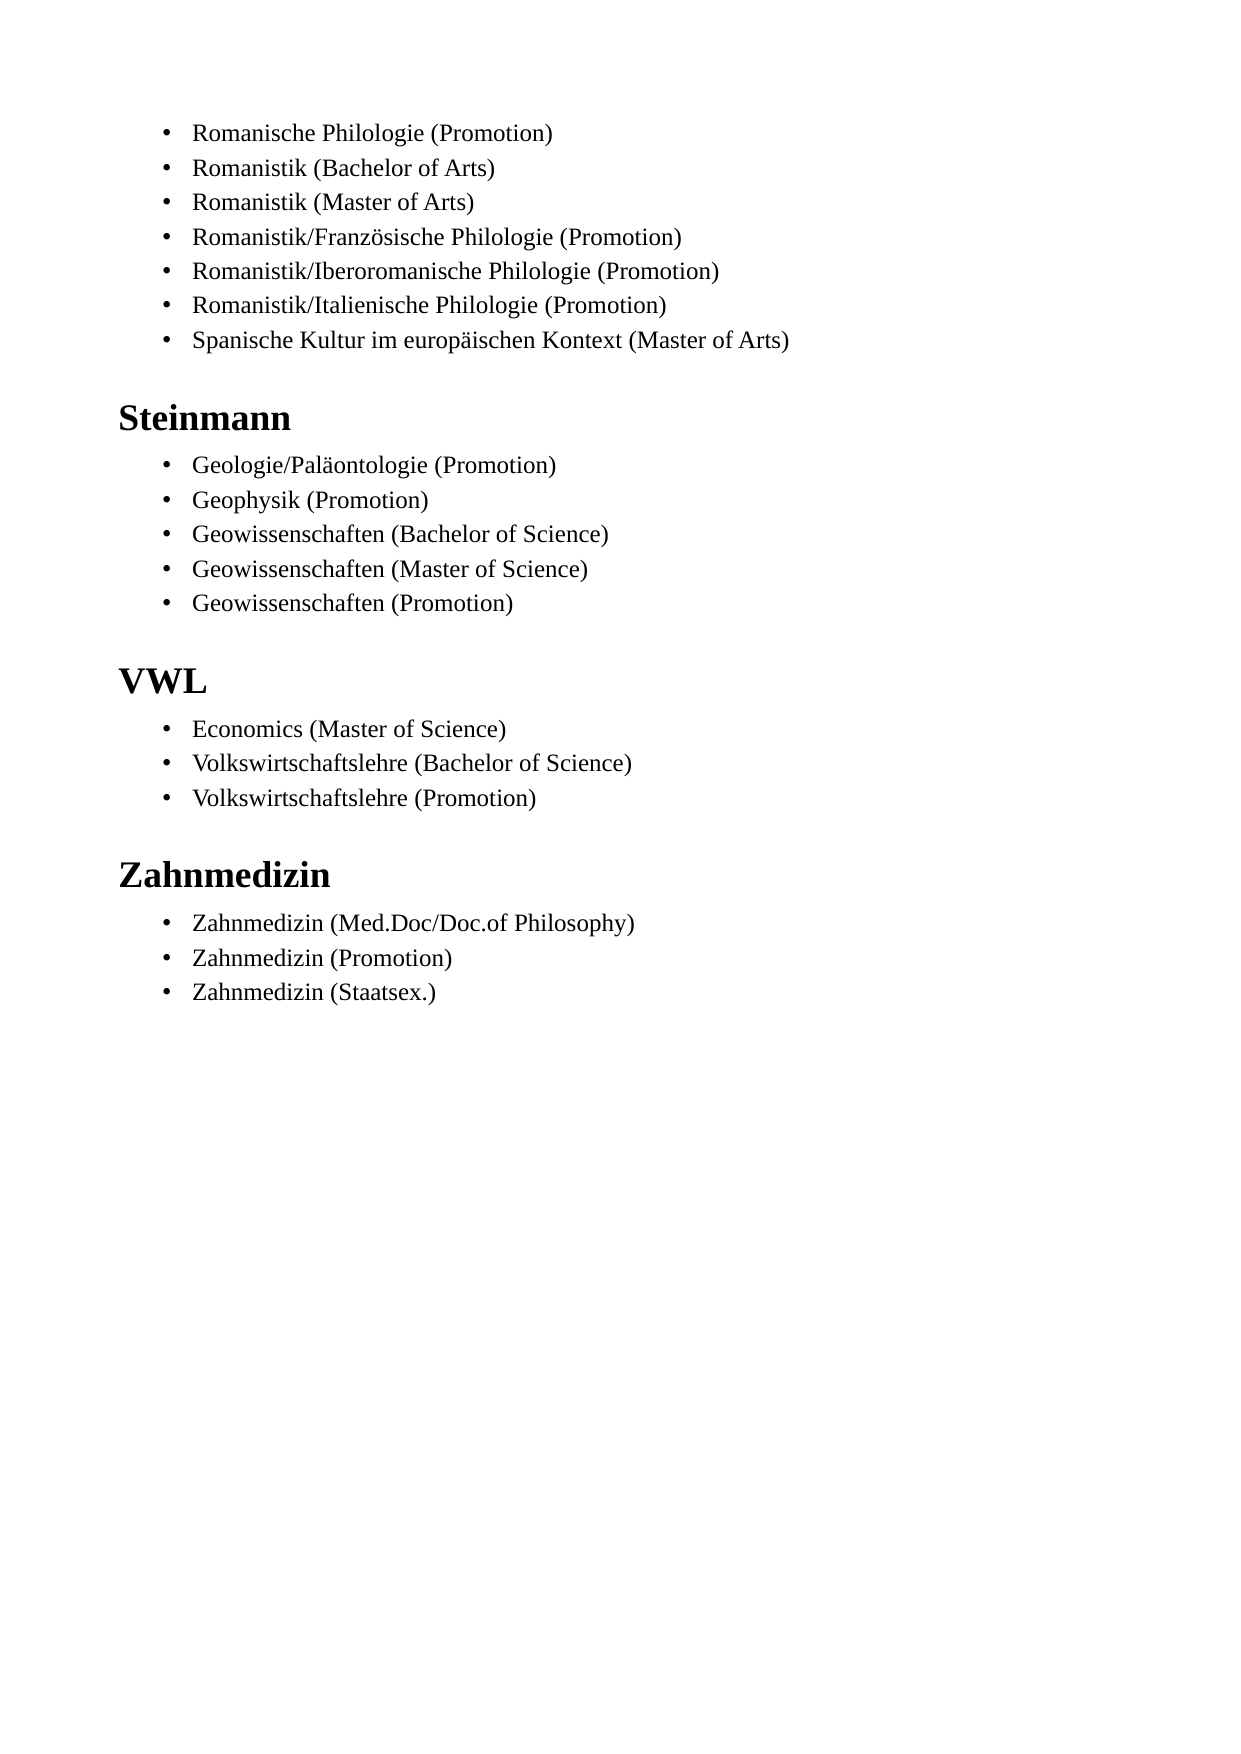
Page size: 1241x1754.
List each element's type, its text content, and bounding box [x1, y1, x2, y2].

subtitle Zahnmedizin [118, 853, 1122, 896]
list Spanische Kultur im europäischen Kontext (Master of Arts) [162, 325, 1122, 354]
list Volkswirtschaftslehre (Bachelor of Science) [162, 748, 1122, 777]
subtitle Steinmann [118, 395, 1122, 438]
list Economics (Master of Science) [162, 714, 1122, 743]
list Geowissenschaften (Master of Science) [162, 554, 1122, 583]
list Geowissenschaften (Bachelor of Science) [162, 519, 1122, 548]
list Romanistik/Italienische Philologie (Promotion) [162, 291, 1122, 319]
list Romanistik (Bachelor of Arts) [162, 153, 1122, 181]
list Zahnmedizin (Promotion) [162, 943, 1122, 972]
list Volkswirtschaftslehre (Promotion) [162, 783, 1122, 812]
list Zahnmedizin (Med.Doc/Doc.of Philosophy) [162, 908, 1122, 937]
list Geologie/Paläontologie (Promotion) [162, 451, 1122, 479]
list Geowissenschaften (Promotion) [162, 588, 1122, 617]
list Geophysik (Promotion) [162, 485, 1122, 514]
list Romanistik/Französische Philologie (Promotion) [162, 222, 1122, 250]
subtitle VWL [118, 658, 1122, 701]
list Romanistik (Master of Arts) [162, 187, 1122, 216]
list Zahnmedizin (Staatsex.) [162, 977, 1122, 1006]
list Romanistik/Iberoromanische Philologie (Promotion) [162, 256, 1122, 285]
list Romanische Philologie (Promotion) [162, 118, 1122, 147]
